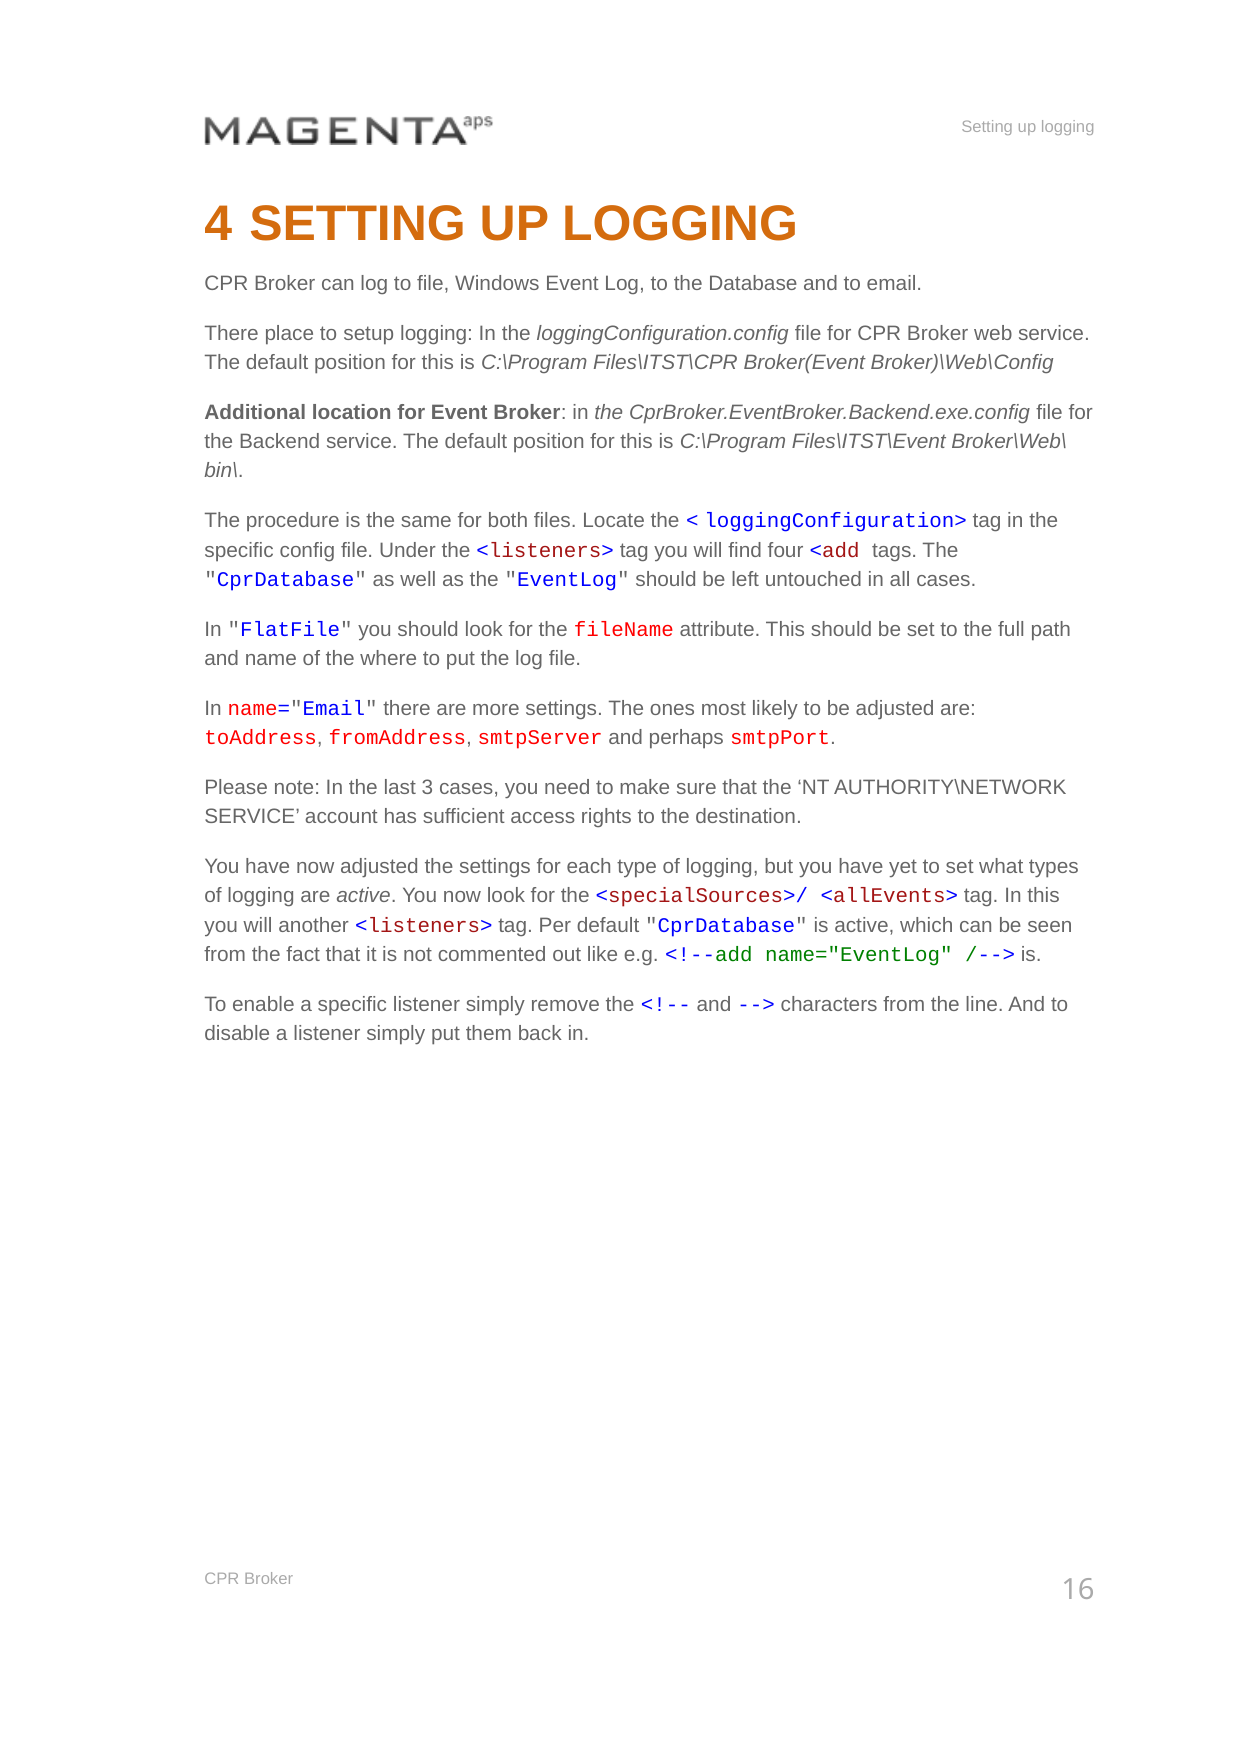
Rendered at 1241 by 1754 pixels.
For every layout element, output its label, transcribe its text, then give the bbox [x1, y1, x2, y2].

picture [204, 116, 494, 145]
text You have now adjusted the settings for each type of logging, but you have yet to set what types of logging are active. You now look for the <specialSources>/ <allEvents> tag. In this you will another <listeners> tag. Per default "CprDatabase" is active, which can be seen from the fact that it is not commented out like e.g. <!--add name="EventLog" /--> is. [204, 850, 1094, 967]
text In name="Email" there are more settings. The ones most likely to be adjusted are: toAddress, fromAddress, smtpServer and perhaps smtpPort. [204, 692, 1094, 750]
text The procedure is the same for both files. Locate the < loggingConfiguration> tag in the specific config file. Under the <listeners> tag you will find four <add tags. The "CprDatabase" as well as the "EventLog" should be left untouched in all cases. [204, 504, 1094, 592]
text Please note: In the last 3 cases, you need to make sure that the ‘NT AUTHORITY\NETWORK SERVICE’ account has sufficient access rights to the destination. [204, 771, 1094, 829]
text To enable a specific listener simply remove the <!-- and --> characters from the line. And to disable a listener simply put them back in. [204, 988, 1094, 1046]
text There place to setup logging: In the loggingConfiguration.config file for CPR Broker web service. The default position for this is C:\Program Files\ITST\CPR Broker(Event Broker)\Web\Config [204, 317, 1094, 375]
text CPR Broker can log to file, Windows Event Log, to the Database and to email. [204, 267, 1094, 296]
text In "FlatFile" you should look for the fileName attribute. This should be set to the full path and name of the where to put the log file. [204, 613, 1094, 671]
text Additional location for Event Broker: in the CprBroker.EventBroker.Backend.exe.config file for the Backend service. The default position for this is C:\Program Files\ITST\Event Broker\Web\bin\. [204, 396, 1094, 484]
subtitle Setting up logging [204, 194, 1094, 252]
